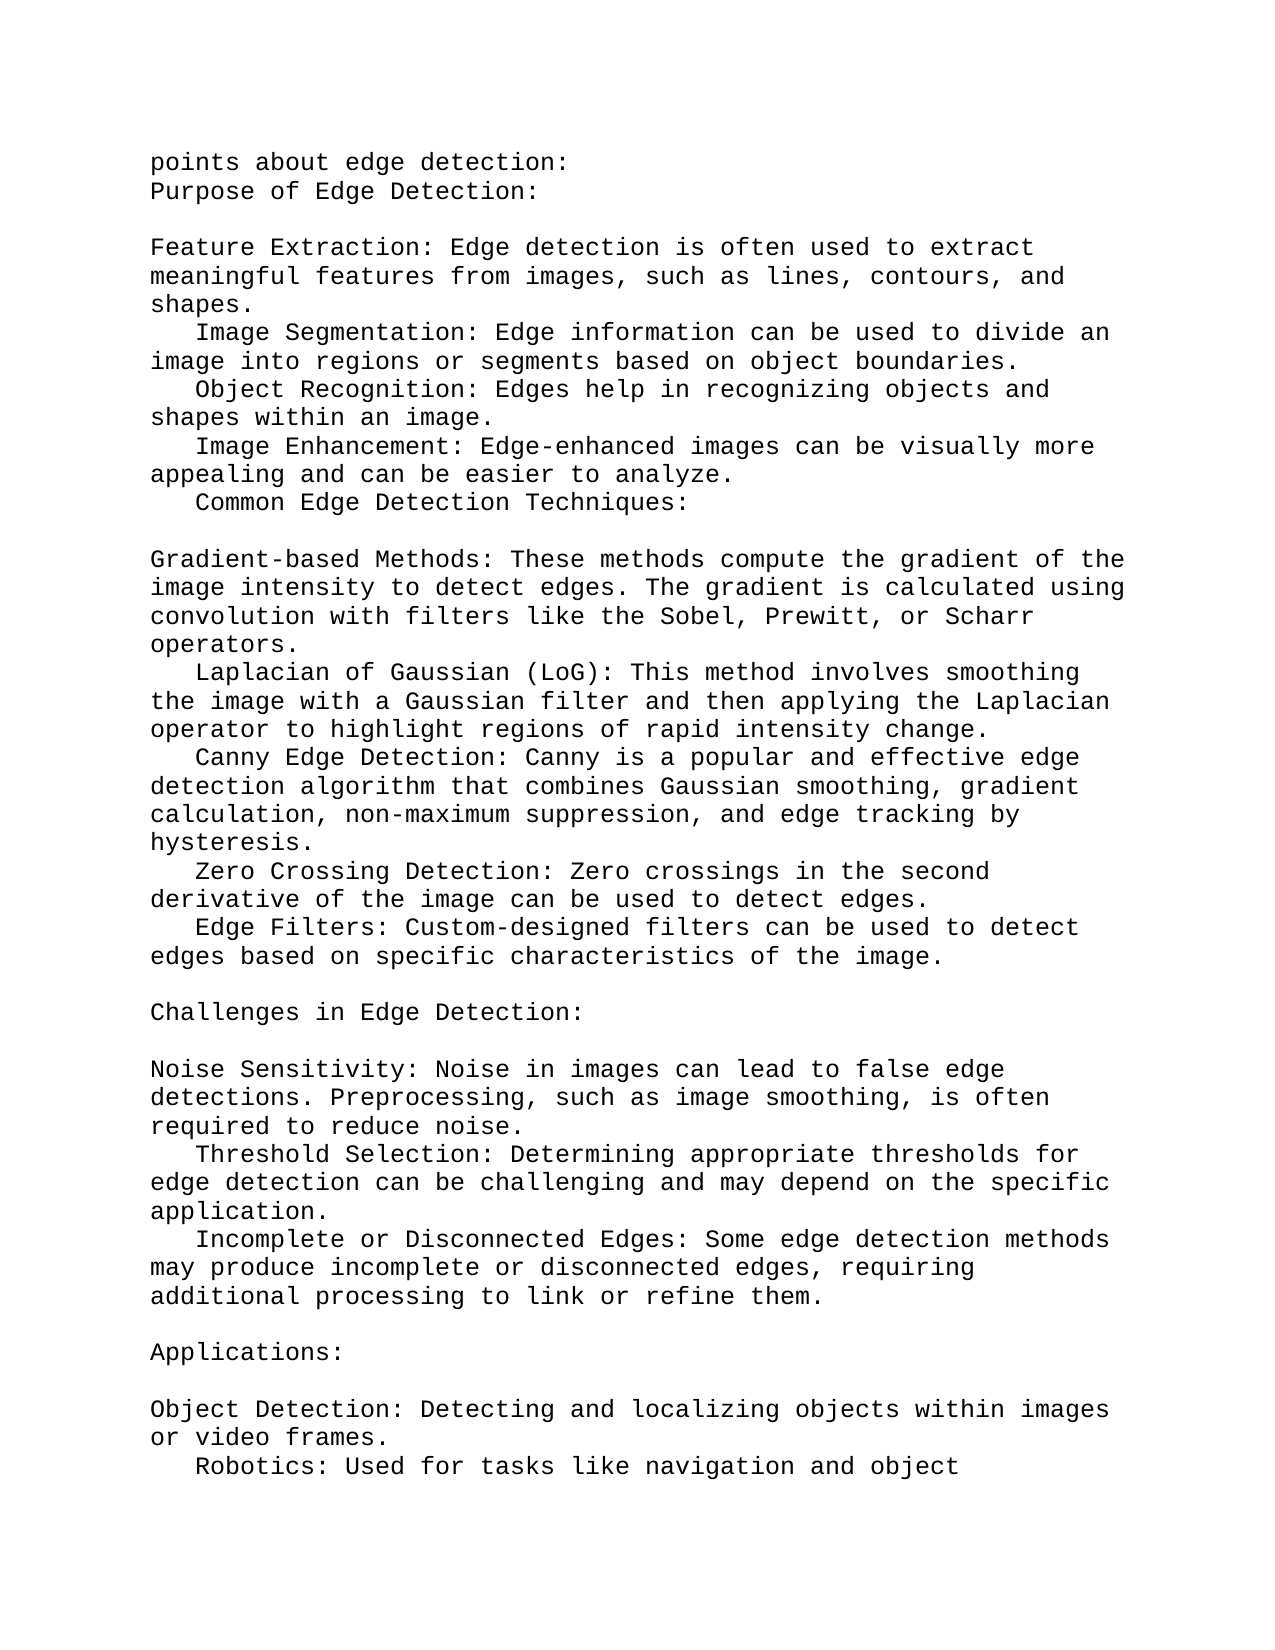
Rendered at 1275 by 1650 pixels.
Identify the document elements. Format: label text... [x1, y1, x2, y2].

text Feature Extraction: Edge detection is often used to extract meaningful features from images, such as lines, contours, and shapes. [150, 235, 1125, 320]
text Object Recognition: Edges help in recognizing objects and shapes within an image. [150, 377, 1125, 433]
text Object Detection: Detecting and localizing objects within images or video frames. [150, 1397, 1125, 1453]
text Image Enhancement: Edge-enhanced images can be visually more appealing and can be easier to analyze. [150, 433, 1125, 490]
text Zero Crossing Detection: Zero crossings in the second derivative of the image can be used to detect edges. [150, 858, 1125, 915]
text Laplacian of Gaussian (LoG): This method involves smoothing the image with a Gaussian filter and then applying the Laplacian operator to highlight regions of rapid intensity change. [150, 660, 1125, 745]
text Incomplete or Disconnected Edges: Some edge detection methods may produce incomplete or disconnected edges, requiring additional processing to link or refine them. [150, 1227, 1125, 1312]
text Applications: [150, 1340, 1125, 1368]
text Common Edge Detection Techniques: [150, 490, 1125, 518]
text points about edge detection: [150, 150, 1125, 178]
text Challenges in Edge Detection: [150, 1000, 1125, 1028]
text Edge Filters: Custom-designed filters can be used to detect edges based on specific characteristics of the image. [150, 915, 1125, 972]
text Noise Sensitivity: Noise in images can lead to false edge detections. Preprocessing, such as image smoothing, is often required to reduce noise. [150, 1057, 1125, 1142]
text Gradient-based Methods: These methods compute the gradient of the image intensity to detect edges. The gradient is calculated using convolution with filters like the Sobel, Prewitt, or Scharr operators. [150, 547, 1125, 660]
text Canny Edge Detection: Canny is a popular and effective edge detection algorithm that combines Gaussian smoothing, gradient calculation, non-maximum suppression, and edge tracking by hysteresis. [150, 745, 1125, 858]
text Threshold Selection: Determining appropriate thresholds for edge detection can be challenging and may depend on the specific application. [150, 1142, 1125, 1227]
text Purpose of Edge Detection: [150, 178, 1125, 207]
text Image Segmentation: Edge information can be used to divide an image into regions or segments based on object boundaries. [150, 320, 1125, 377]
text Robotics: Used for tasks like navigation and object [150, 1453, 1125, 1482]
